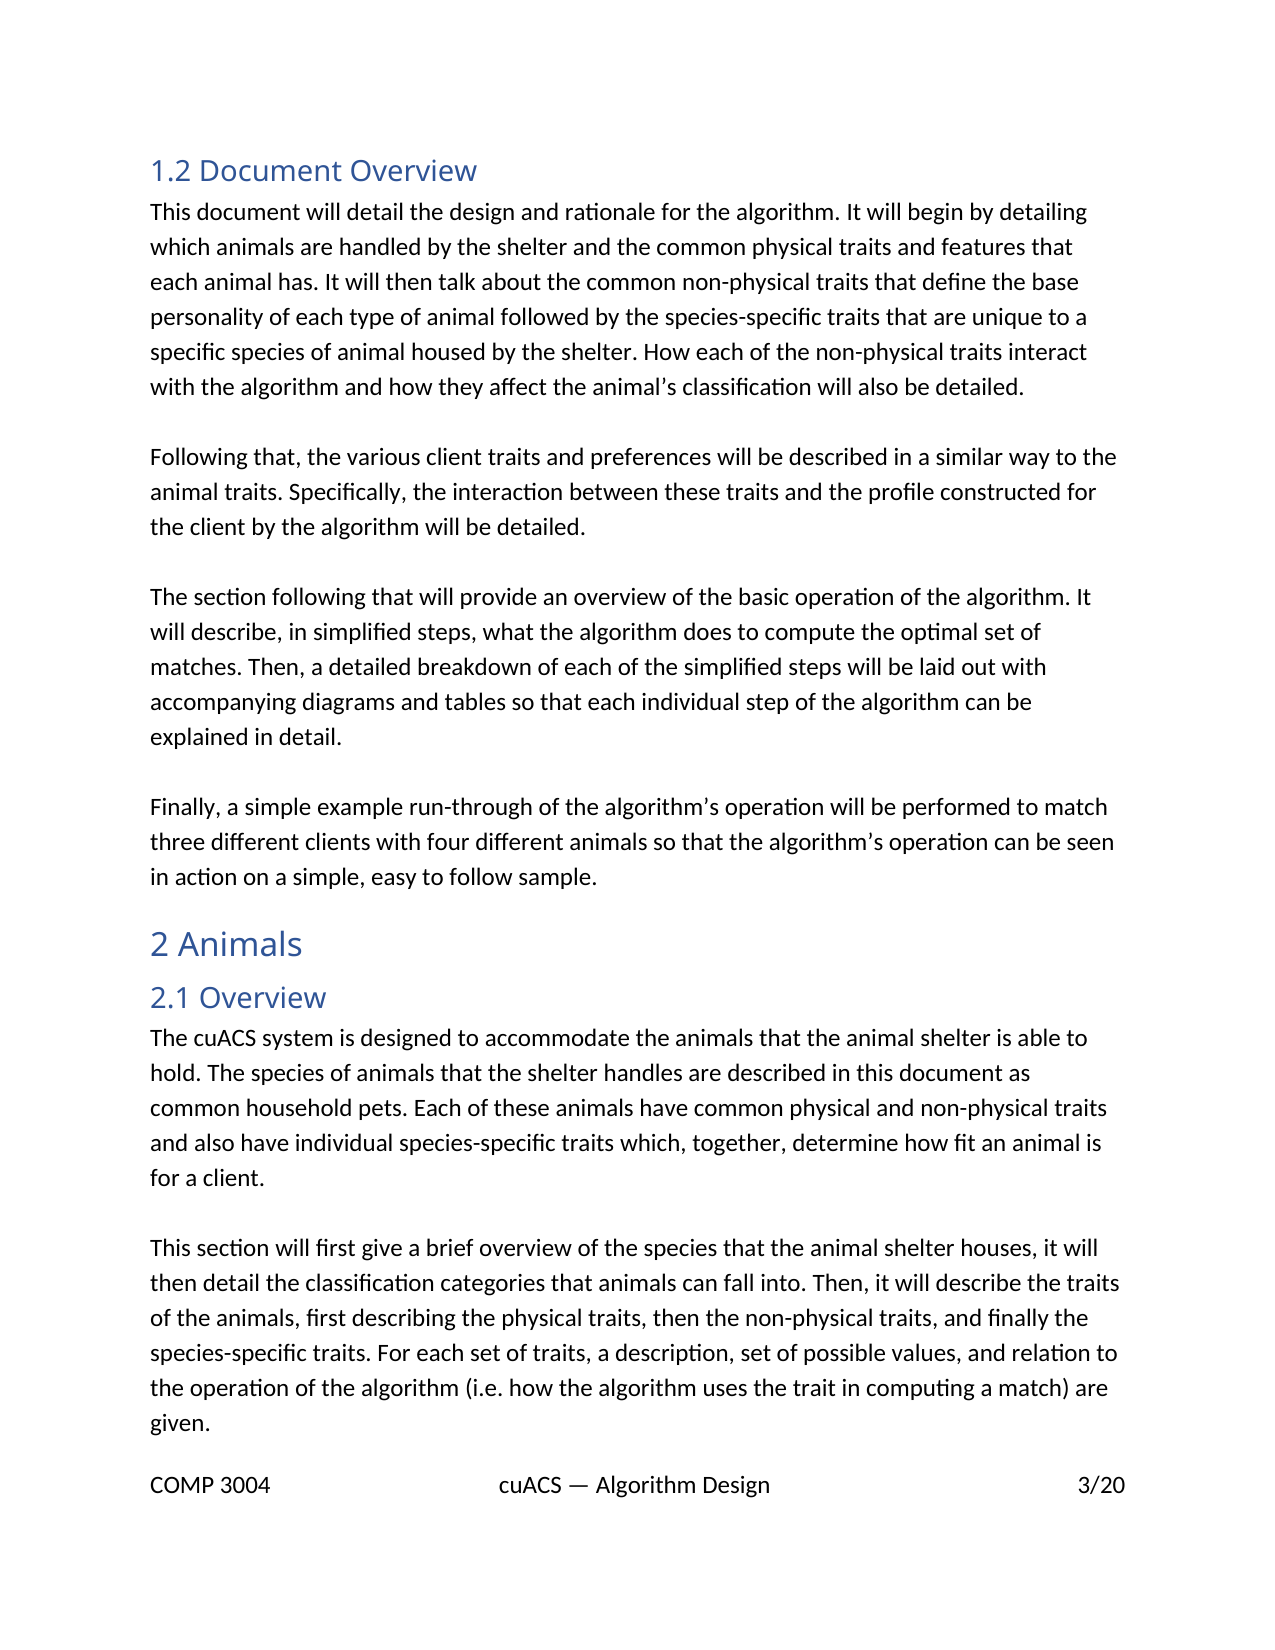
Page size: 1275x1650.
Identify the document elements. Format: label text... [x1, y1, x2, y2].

subtitle 2 Animals [150, 921, 1125, 966]
text This section will first give a brief overview of the species that the animal shelter houses, it will then detail the classification categories that animals can fall into. Then, it will describe the traits of the animals, first describing the physical traits, then the non-physical traits, and finally the species-specific traits. For each set of traits, a description, set of possible values, and relation to the operation of the algorithm (i.e. how the algorithm uses the trait in computing a match) are given. [150, 1233, 1125, 1438]
text Finally, a simple example run-through of the algorithm’s operation will be performed to match three different clients with four different animals so that the algorithm’s operation can be seen in action on a simple, easy to follow sample. [150, 791, 1125, 891]
text The section following that will provide an overview of the basic operation of the algorithm. It will describe, in simplified steps, what the algorithm does to compute the optimal set of matches. Then, a detailed breakdown of each of the simplified steps will be laid out with accompanying diagrams and tables so that each individual step of the algorithm can be explained in detail. [150, 581, 1125, 751]
text The cuACS system is designed to accommodate the animals that the animal shelter is able to hold. The species of animals that the shelter handles are described in this document as common household pets. Each of these animals have common physical and non-physical traits and also have individual species-specific traits which, together, determine how fit an animal is for a client. [150, 1023, 1125, 1193]
text Following that, the various client traits and preferences will be described in a similar way to the animal traits. Specifically, the interaction between these traits and the profile constructed for the client by the algorithm will be detailed. [150, 441, 1125, 541]
subtitle 1.2 Document Overview [150, 150, 1125, 190]
subtitle 2.1 Overview [150, 977, 1125, 1017]
text This document will detail the design and rationale for the algorithm. It will begin by detailing which animals are handled by the shelter and the common physical traits and features that each animal has. It will then talk about the common non-physical traits that define the base personality of each type of animal followed by the species-specific traits that are unique to a specific species of animal housed by the shelter. How each of the non-physical traits interact with the algorithm and how they affect the animal’s classification will also be detailed. [150, 196, 1125, 401]
